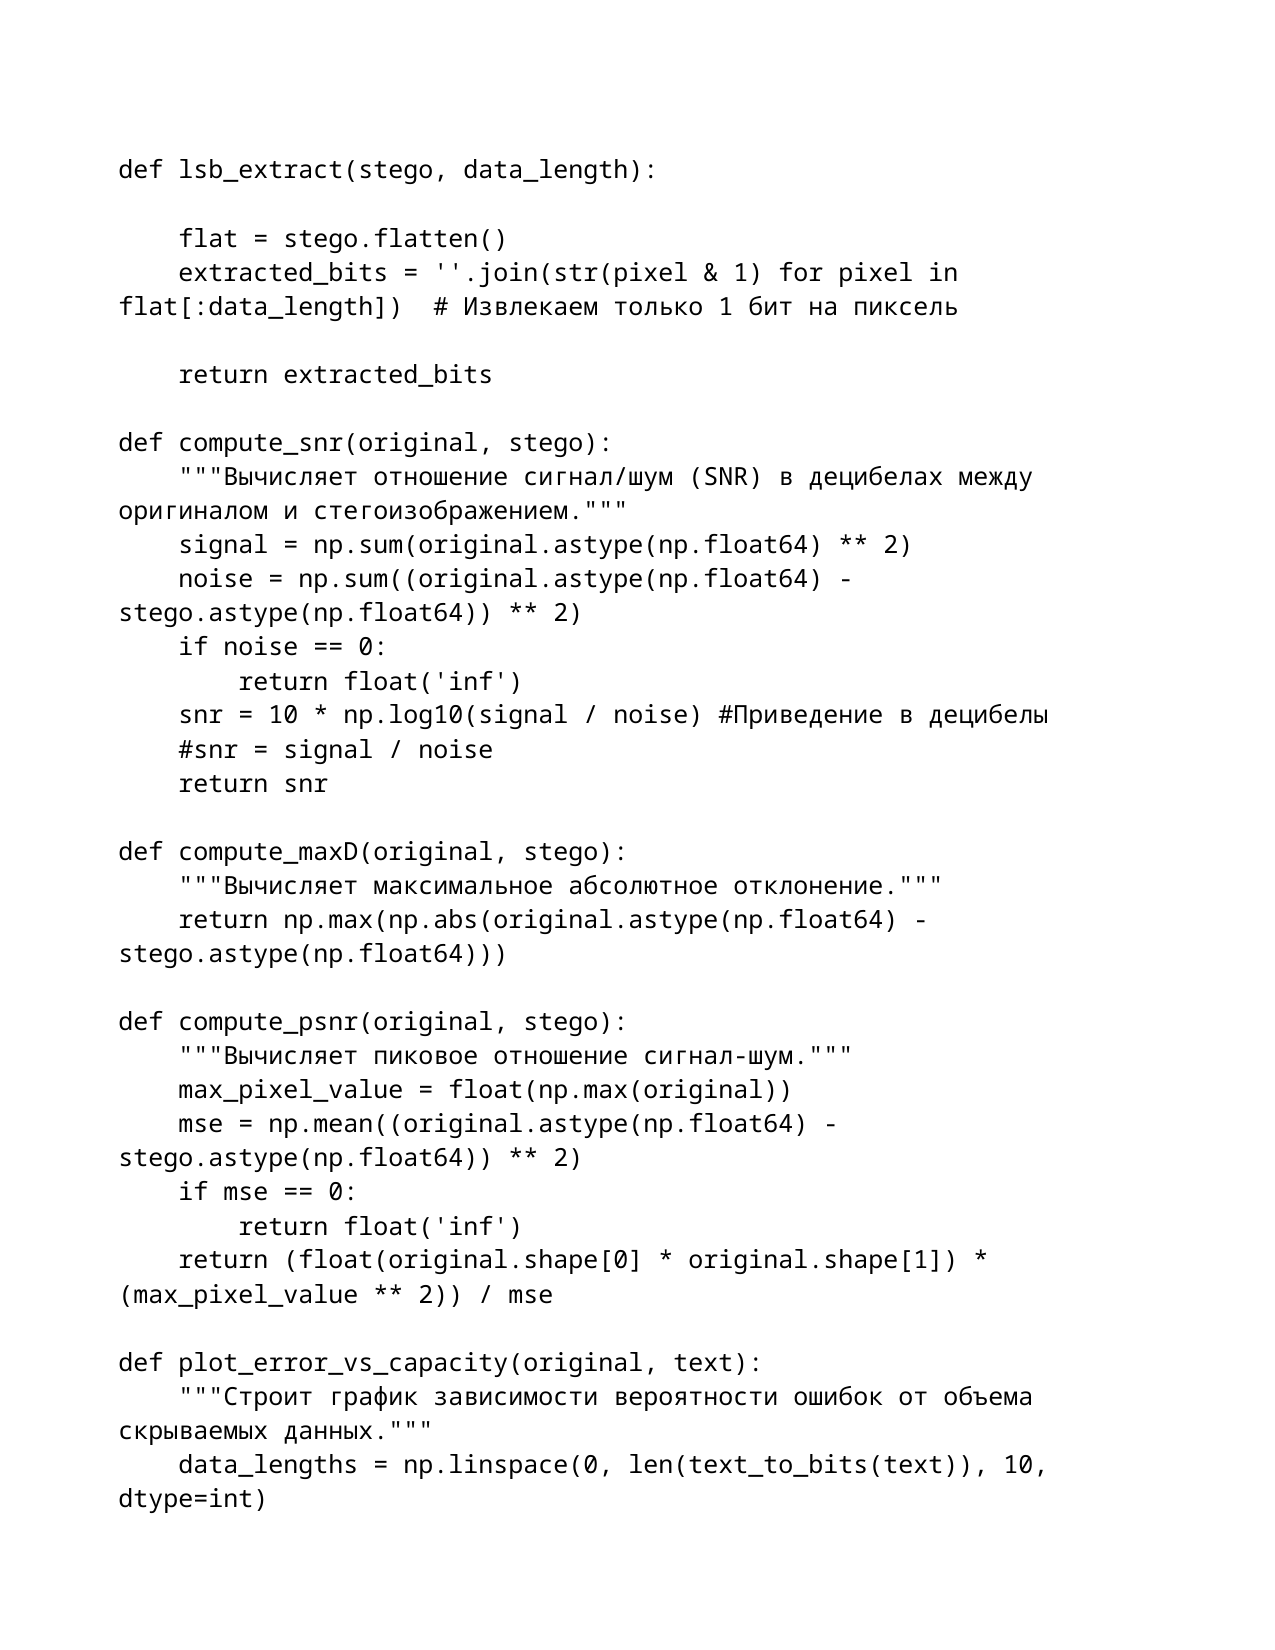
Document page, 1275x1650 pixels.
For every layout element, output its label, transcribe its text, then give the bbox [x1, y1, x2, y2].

text signal = np.sum(original.astype(np.float64) ** 2) [118, 527, 1157, 561]
text def plot_error_vs_capacity(original, text): [118, 1344, 1157, 1378]
text """Строит график зависимости вероятности ошибок от объема скрываемых данных.""" [118, 1378, 1157, 1447]
text data_lengths = np.linspace(0, len(text_to_bits(text)), 10, dtype=int) [118, 1447, 1157, 1515]
text def compute_psnr(original, stego): [118, 1004, 1157, 1038]
text def compute_maxD(original, stego): [118, 833, 1157, 867]
text #snr = signal / noise [118, 731, 1157, 765]
text """Вычисляет максимальное абсолютное отклонение.""" [118, 867, 1157, 902]
text def compute_snr(original, stego): [118, 425, 1157, 459]
text return snr [118, 765, 1157, 799]
text """Вычисляет отношение сигнал/шум (SNR) в децибелах между оригиналом и стегоизображением.""" [118, 459, 1157, 527]
text return extracted_bits [118, 357, 1157, 391]
text """Вычисляет пиковое отношение сигнал-шум.""" [118, 1038, 1157, 1072]
text if mse == 0: [118, 1174, 1157, 1208]
text def lsb_extract(stego, data_length): [118, 152, 1157, 186]
text extracted_bits = ''.join(str(pixel & 1) for pixel in flat[:data_length]) # Извлекаем только 1 бит на пиксель [118, 254, 1157, 322]
text noise = np.sum((original.astype(np.float64) - stego.astype(np.float64)) ** 2) [118, 561, 1157, 629]
text max_pixel_value = float(np.max(original)) [118, 1072, 1157, 1106]
text return np.max(np.abs(original.astype(np.float64) - stego.astype(np.float64))) [118, 902, 1157, 970]
text if noise == 0: [118, 629, 1157, 663]
text return float('inf') [118, 1208, 1157, 1242]
text snr = 10 * np.log10(signal / noise) #Приведение в децибелы [118, 697, 1157, 731]
text return (float(original.shape[0] * original.shape[1]) * (max_pixel_value ** 2)) / mse [118, 1242, 1157, 1310]
text return float('inf') [118, 663, 1157, 697]
text flat = stego.flatten() [118, 220, 1157, 254]
text mse = np.mean((original.astype(np.float64) - stego.astype(np.float64)) ** 2) [118, 1106, 1157, 1174]
